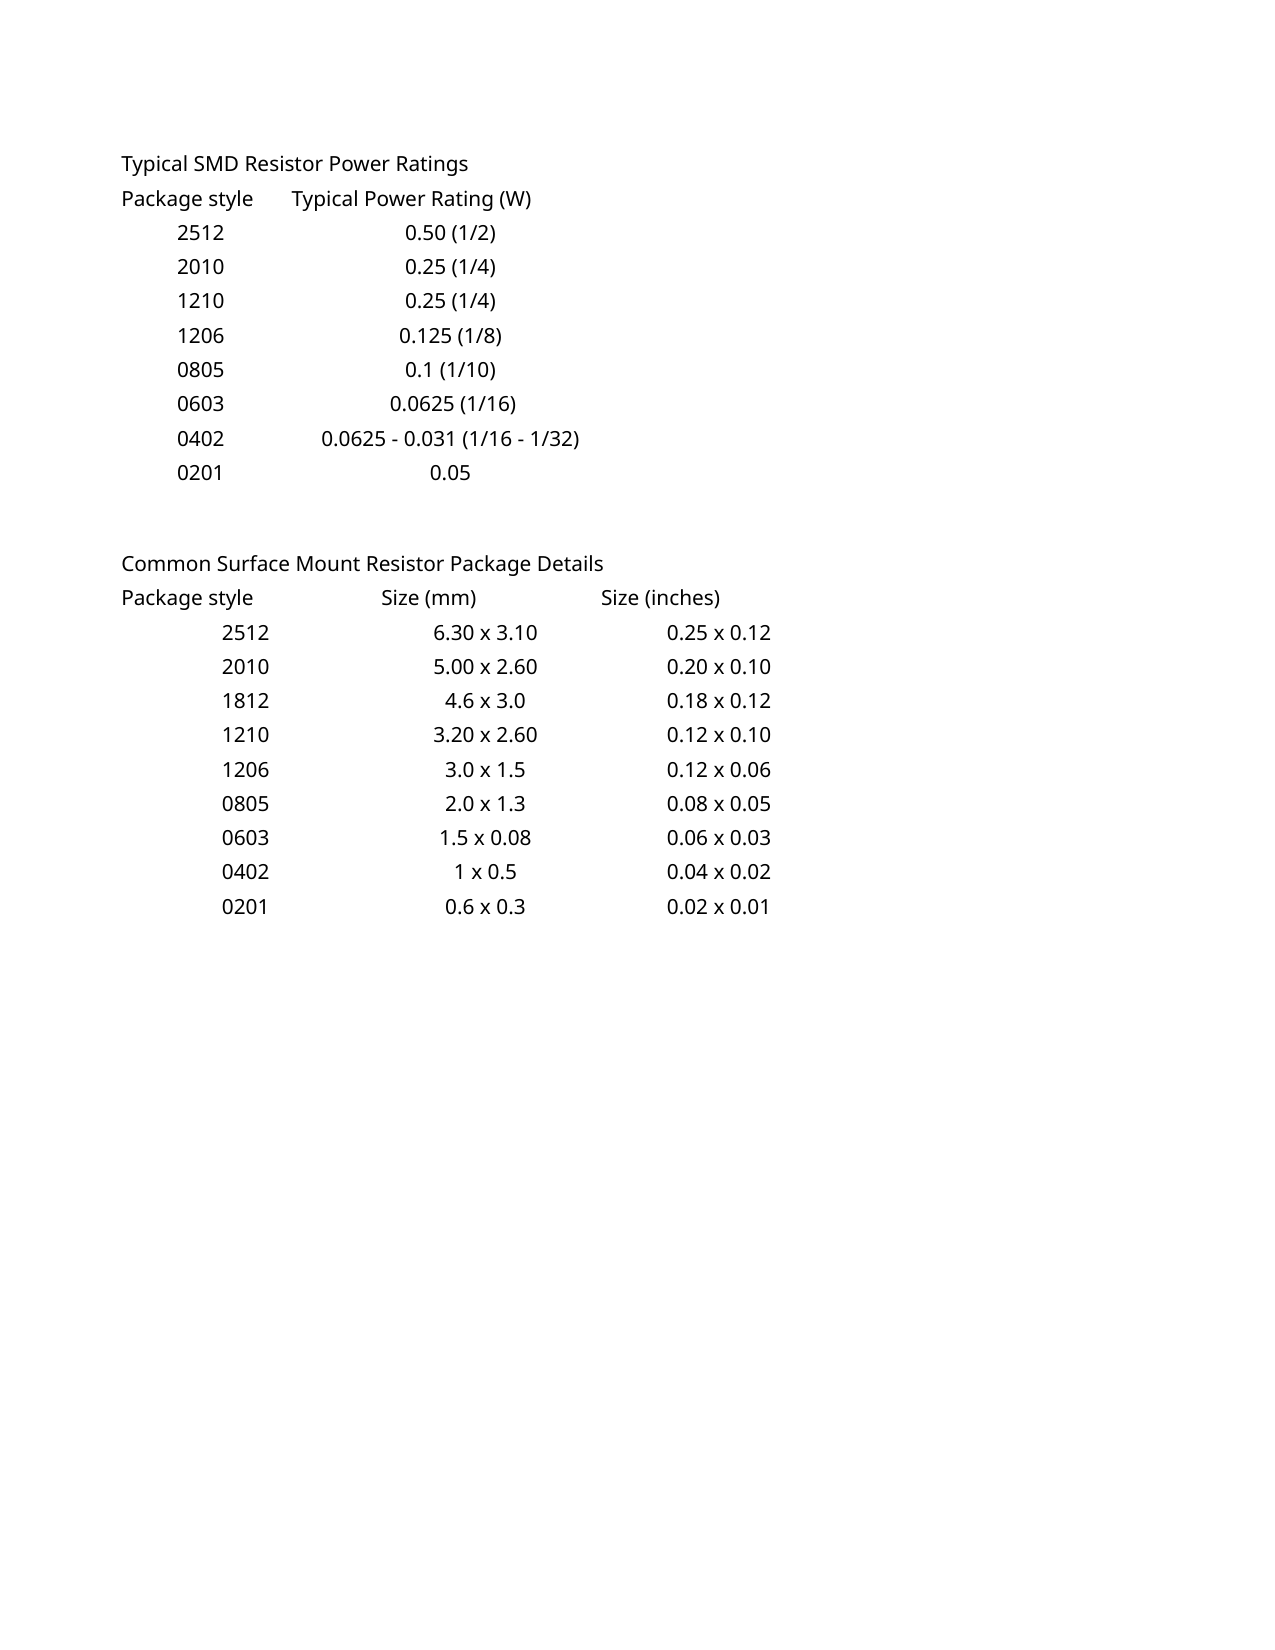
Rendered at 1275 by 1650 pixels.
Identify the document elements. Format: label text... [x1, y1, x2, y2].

table_cell 0.0625 - 0.031 (1/16 - 1/32) [289, 421, 617, 455]
table_cell 0.0625 (1/16) [289, 386, 617, 421]
table_cell [617, 318, 637, 352]
table_header Common Surface Mount Resistor Package Details [118, 546, 845, 580]
table_cell 1812 [118, 683, 378, 717]
table_cell 6.30 x 3.10 [378, 615, 598, 649]
table_cell 0805 [118, 786, 378, 820]
table_cell 2010 [118, 249, 288, 284]
table_cell 1210 [118, 284, 288, 318]
table_cell 0.12 x 0.10 [598, 718, 845, 752]
table_cell [617, 421, 637, 455]
table_cell 0.06 x 0.03 [598, 820, 845, 854]
table_cell 0.6 x 0.3 [378, 889, 598, 923]
table_cell 0.1 (1/10) [289, 352, 617, 386]
table_cell 0.02 x 0.01 [598, 889, 845, 923]
table_cell 2512 [118, 615, 378, 649]
table_cell 0.25 x 0.12 [598, 615, 845, 649]
table_cell [617, 249, 637, 284]
table_cell 0.08 x 0.05 [598, 786, 845, 820]
table_cell 0402 [118, 421, 288, 455]
table_cell [617, 284, 637, 318]
table_header Typical SMD Resistor Power Ratings [118, 147, 637, 181]
table_cell 1.5 x 0.08 [378, 820, 598, 854]
table_cell 0.18 x 0.12 [598, 683, 845, 717]
table_cell 4.6 x 3.0 [378, 683, 598, 717]
table_cell 0805 [118, 352, 288, 386]
table_cell 0.20 x 0.10 [598, 649, 845, 683]
table_cell 0.04 x 0.02 [598, 855, 845, 889]
table_cell Package style [118, 580, 378, 615]
table_cell [617, 215, 637, 249]
table_cell 0201 [118, 889, 378, 923]
table_cell 2512 [118, 215, 288, 249]
table_cell 0603 [118, 386, 288, 421]
table_cell 3.20 x 2.60 [378, 718, 598, 752]
table_cell 2010 [118, 649, 378, 683]
table_cell 0.125 (1/8) [289, 318, 617, 352]
table_cell 0603 [118, 820, 378, 854]
table_cell 0402 [118, 855, 378, 889]
table_cell 1 x 0.5 [378, 855, 598, 889]
table_cell [617, 386, 637, 421]
table_cell 0.50 (1/2) [289, 215, 617, 249]
table_cell 2.0 x 1.3 [378, 786, 598, 820]
table_cell Size (inches) [598, 580, 845, 615]
table_cell 1206 [118, 318, 288, 352]
table_cell 0.25 (1/4) [289, 249, 617, 284]
table_cell 5.00 x 2.60 [378, 649, 598, 683]
table_cell Typical Power Rating (W) [289, 181, 617, 215]
table_cell 0.12 x 0.06 [598, 752, 845, 786]
table_cell 0.25 (1/4) [289, 284, 617, 318]
table_cell 0201 [118, 455, 288, 489]
table_cell 1206 [118, 752, 378, 786]
table_cell 3.0 x 1.5 [378, 752, 598, 786]
table_cell [617, 455, 637, 489]
table_cell Size (mm) [378, 580, 598, 615]
table_cell 1210 [118, 718, 378, 752]
table_cell Package style [118, 181, 288, 215]
table_cell 0.05 [289, 455, 617, 489]
table_cell [617, 352, 637, 386]
table_cell [617, 181, 637, 215]
